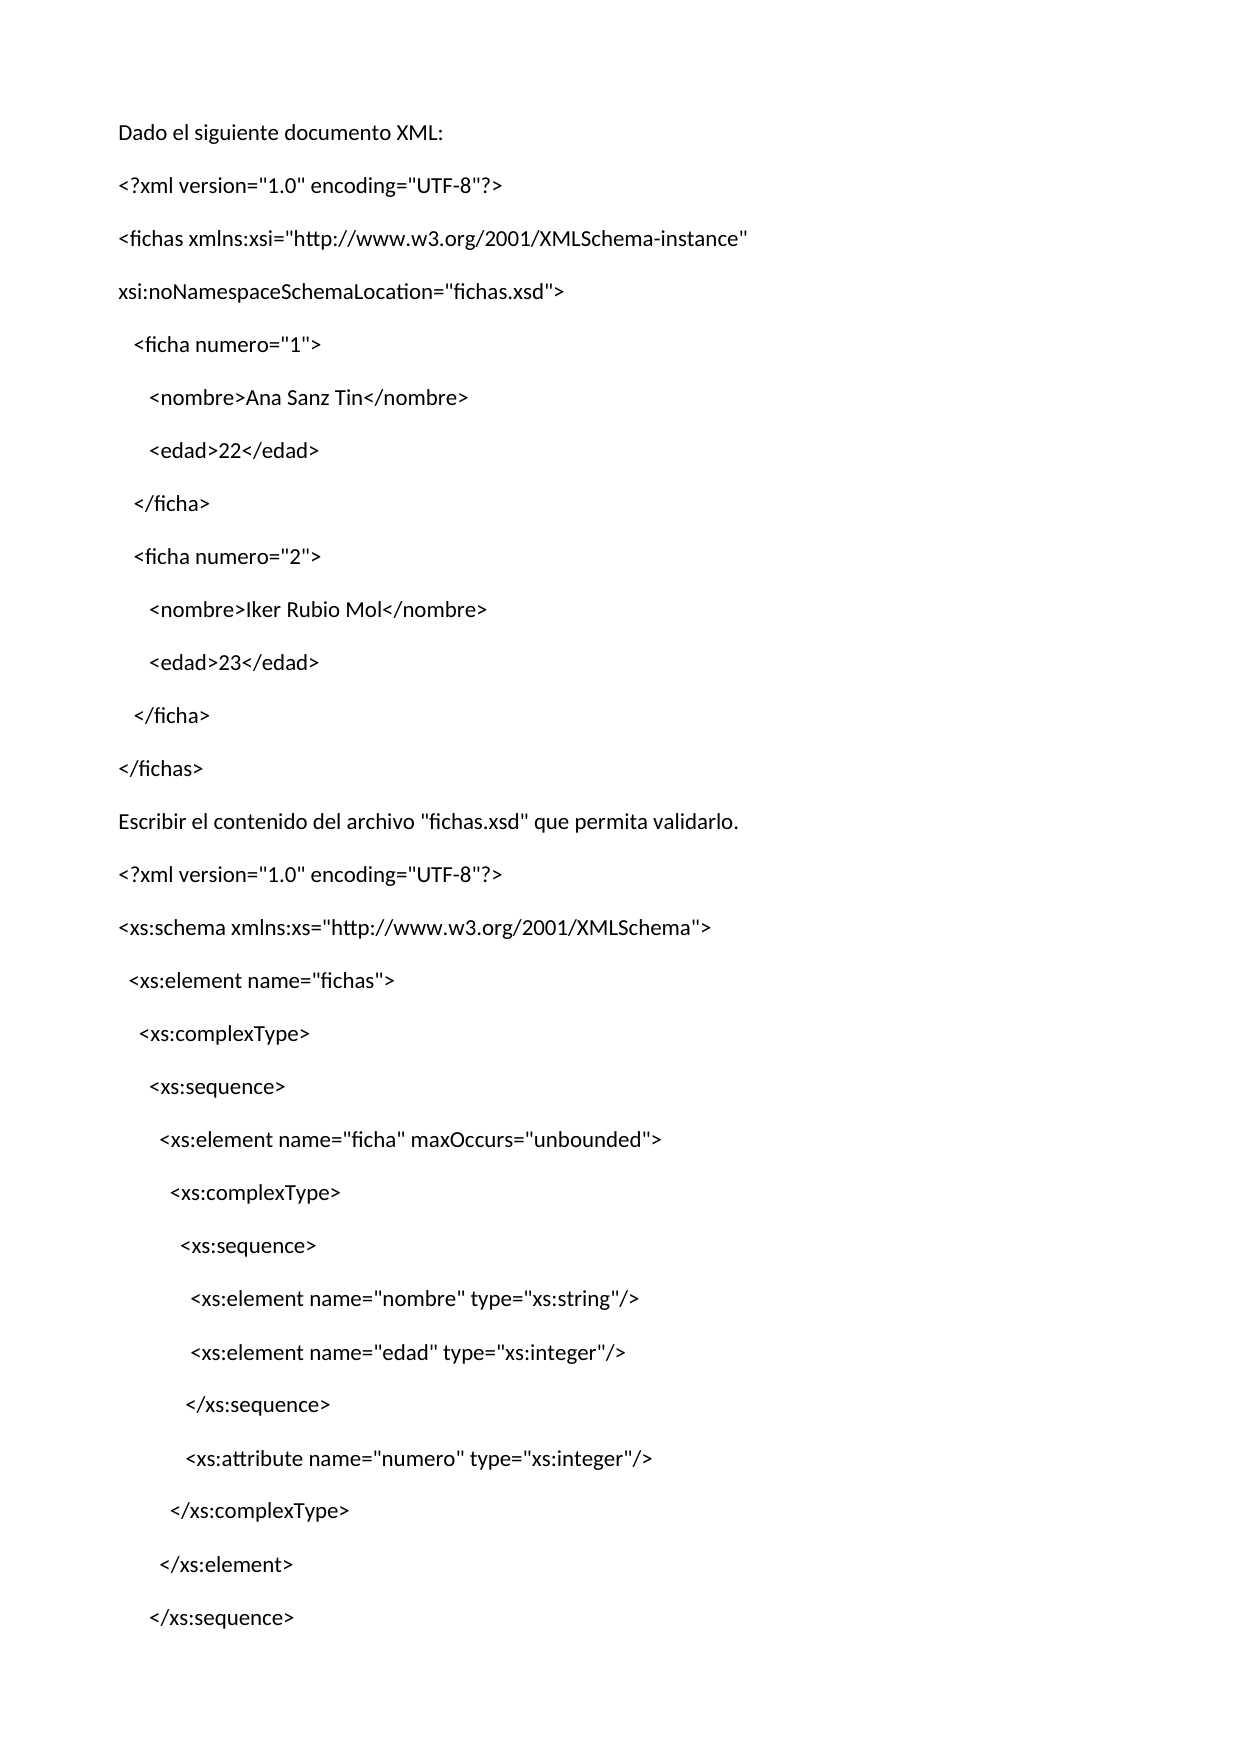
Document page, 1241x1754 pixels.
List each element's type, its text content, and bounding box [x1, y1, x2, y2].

text <xs:element name="nombre" type="xs:string"/> [118, 1284, 1122, 1313]
text <nombre>Ana Sanz Tin</nombre> [118, 383, 1122, 411]
text </xs:sequence> [118, 1391, 1122, 1419]
text <xs:element name="ficha" maxOccurs="unbounded"> [118, 1126, 1122, 1153]
text <ficha numero="1"> [118, 330, 1122, 358]
text </xs:sequence> [118, 1603, 1122, 1631]
text Dado el siguiente documento XML: [118, 118, 1122, 146]
text <xs:element name="edad" type="xs:integer"/> [118, 1338, 1122, 1366]
text <xs:sequence> [118, 1072, 1122, 1101]
text <fichas xmlns:xsi="http://www.w3.org/2001/XMLSchema-instance" [118, 224, 1122, 252]
text </xs:element> [118, 1550, 1122, 1578]
text </ficha> [118, 489, 1122, 517]
text </fichas> [118, 754, 1122, 782]
text <ficha numero="2"> [118, 542, 1122, 570]
text <edad>23</edad> [118, 648, 1122, 676]
text <xs:complexType> [118, 1178, 1122, 1207]
text <xs:sequence> [118, 1232, 1122, 1259]
text </xs:complexType> [118, 1497, 1122, 1525]
text <nombre>Iker Rubio Mol</nombre> [118, 595, 1122, 623]
text </ficha> [118, 701, 1122, 729]
text xsi:noNamespaceSchemaLocation="fichas.xsd"> [118, 277, 1122, 305]
text <xs:element name="fichas"> [118, 966, 1122, 994]
text Escribir el contenido del archivo "fichas.xsd" que permita validarlo. [118, 807, 1122, 835]
text <edad>22</edad> [118, 436, 1122, 464]
text <xs:schema xmlns:xs="http://www.w3.org/2001/XMLSchema"> [118, 913, 1122, 941]
text <xs:attribute name="numero" type="xs:integer"/> [118, 1444, 1122, 1472]
text <xs:complexType> [118, 1019, 1122, 1047]
text <?xml version="1.0" encoding="UTF-8"?> [118, 860, 1122, 888]
text <?xml version="1.0" encoding="UTF-8"?> [118, 171, 1122, 199]
